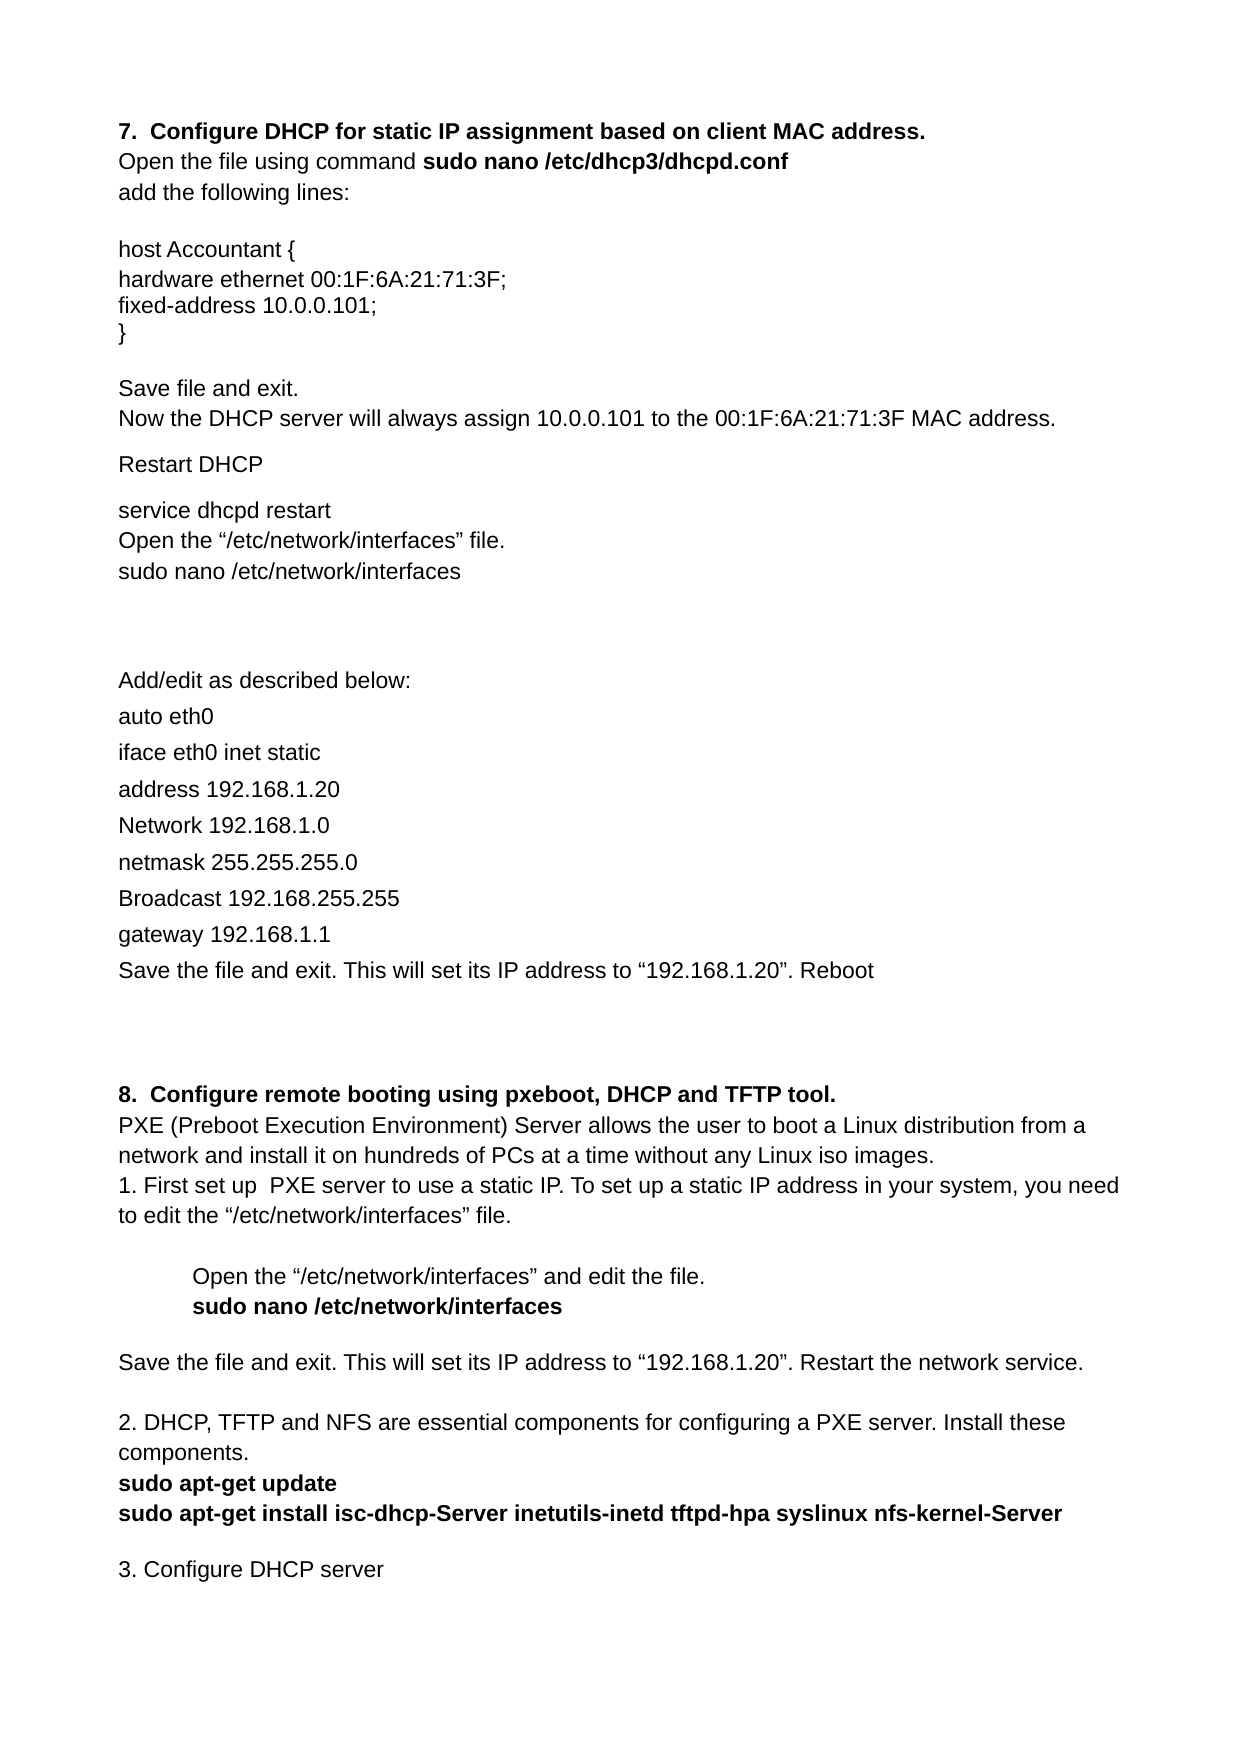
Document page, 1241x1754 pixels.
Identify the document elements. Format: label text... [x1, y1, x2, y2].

text Open the “/etc/network/interfaces” and edit the file. [118, 1263, 1122, 1289]
text add the following lines: [118, 178, 1122, 205]
text sudo nano /etc/network/interfaces [118, 558, 1122, 584]
text Broadcast 192.168.255.255 gateway 192.168.1.1 [118, 885, 1122, 947]
text sudo nano /etc/network/interfaces [118, 1293, 1122, 1319]
text 1. First set up PXE server to use a static IP. To set up a static IP address in your system, you need to edit the “/etc/network/interfaces” file. [118, 1172, 1122, 1229]
text Add/edit as described below: [118, 667, 1122, 693]
text Save the file and exit. This will set its IP address to “192.168.1.20”. Reboot [118, 957, 1122, 984]
text Open the file using command sudo nano /etc/dhcp3/dhcpd.conf [118, 148, 1122, 175]
text 7. Configure DHCP for static IP assignment based on client MAC address. [118, 118, 1122, 144]
text Network 192.168.1.0 netmask 255.255.255.0 [118, 812, 1122, 875]
text Restart DHCP [118, 451, 1122, 477]
text Open the “/etc/network/interfaces” file. [118, 527, 1122, 554]
text service dhcpd restart [118, 497, 1122, 523]
text 3. Configure DHCP server [118, 1556, 1122, 1582]
text 8. Configure remote booting using pxeboot, DHCP and TFTP tool. [118, 1081, 1122, 1108]
text 2. DHCP, TFTP and NFS are essential components for configuring a PXE server. Install these components. [118, 1409, 1122, 1466]
text Save the file and exit. This will set its IP address to “192.168.1.20”. Restart the network service. [118, 1349, 1122, 1375]
text sudo apt-get install isc-dhcp-Server inetutils-inetd tftpd-hpa syslinux nfs-kernel-Server [118, 1500, 1122, 1526]
text fixed-address 10.0.0.101; [118, 292, 1122, 319]
text hardware ethernet 00:1F:6A:21:71:3F; [118, 266, 1122, 292]
text host Accountant { [118, 236, 1122, 262]
text sudo apt-get update [118, 1469, 1122, 1496]
text auto eth0 iface eth0 inet static address 192.168.1.20 [118, 703, 1122, 802]
text Now the DHCP server will always assign 10.0.0.101 to the 00:1F:6A:21:71:3F MAC address. [118, 405, 1122, 431]
text PXE (Preboot Execution Environment) Server allows the user to boot a Linux distribution from a network and install it on hundreds of PCs at a time without any Linux iso images. [118, 1112, 1122, 1168]
text Save file and exit. [118, 375, 1122, 401]
text } [118, 319, 1122, 345]
